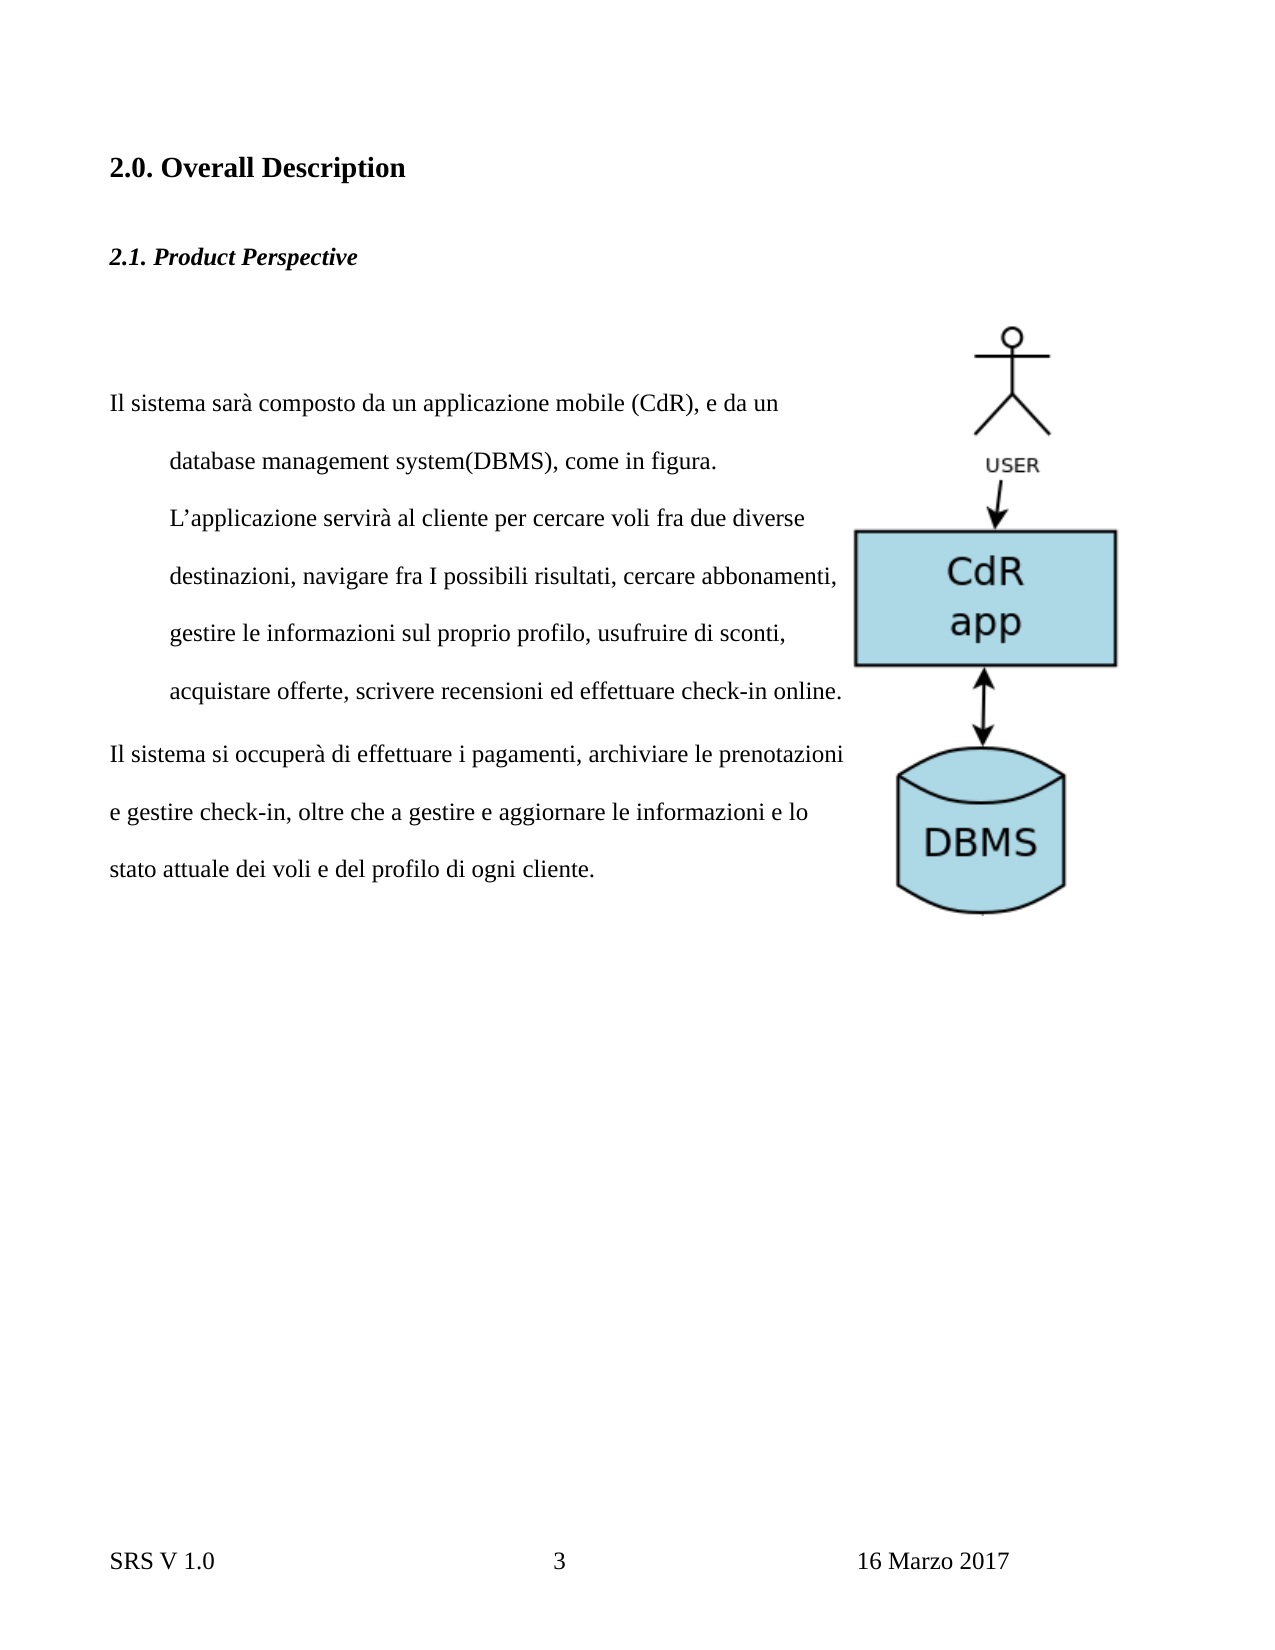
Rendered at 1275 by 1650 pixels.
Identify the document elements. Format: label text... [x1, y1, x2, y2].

text Il sistema si occuperà di effettuare i pagamenti, archiviare le prenotazioni e gestire check-in, oltre che a gestire e aggiornare le informazioni e lo stato attuale dei voli e del profilo di ogni cliente. [109, 739, 851, 883]
subtitle 2.0. Overall Description [109, 150, 1162, 183]
subtitle Il sistema sarà composto da un applicazione mobile (CdR), e da un database management system(DBMS), come in figura. L’applicazione servirà al cliente per cercare voli fra due diverse destinazioni, navigare fra I possibili risultati, cercare abbonamenti, gestire le informazioni sul proprio profilo, usufruire di sconti, acquistare offerte, scrivere recensioni ed effettuare check-in online. [109, 388, 851, 704]
subtitle 2.1. Product Perspective [109, 242, 1162, 271]
picture [851, 308, 1167, 916]
